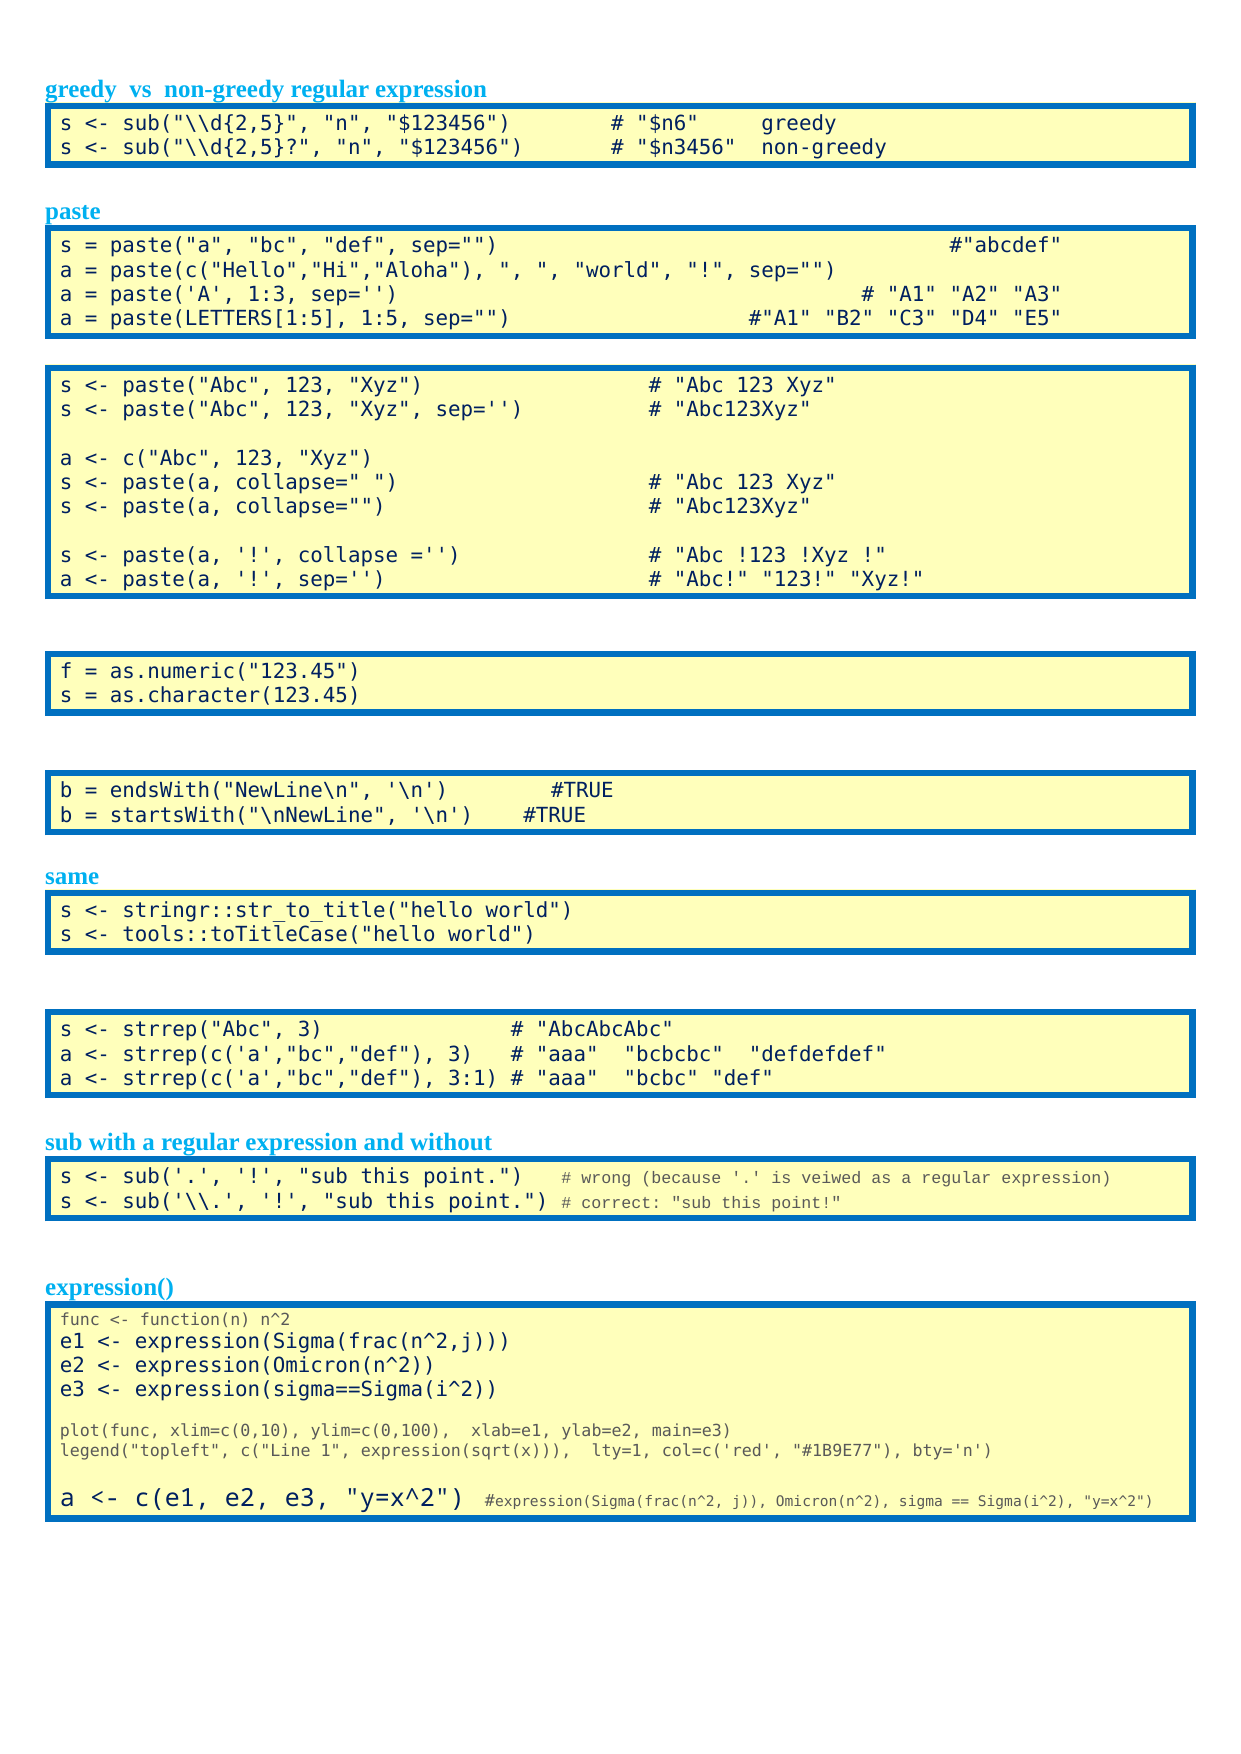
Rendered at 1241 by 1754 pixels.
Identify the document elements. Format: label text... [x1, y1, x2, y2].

title greedy vs non-greedy regular expression [45, 74, 1196, 102]
text a <- strrep(c('a',"bc","def"), 3:1) # "aaa" "bcbc" "def" [51, 1058, 1189, 1092]
text a <- c(e1, e2, e3, "y=x^2") #expression(Sigma(frac(n^2, j)), Omicron(n^2), sigma == Sigma(i^2), "y=x^2") [51, 1471, 1189, 1515]
text s <- paste(a, '!', collapse ='') # "Abc !123 !Xyz !" [51, 534, 1189, 559]
text e2 <- expression(Omicron(n^2)) [51, 1345, 1189, 1369]
title same [45, 861, 1196, 889]
text s = as.character(123.45) [51, 675, 1189, 709]
title expression() [45, 1272, 1196, 1301]
text s <- sub("\\d{2,5}", "n", "$123456") # "$n6" greedy [51, 109, 1189, 127]
text a = paste(c("Hello","Hi","Aloha"), ", ", "world", "!", sep="") [51, 249, 1189, 274]
text legend("topleft", c("Line 1", expression(sqrt(x))), lty=1, col=c('red', "#1B9E77"), bty='n') [51, 1432, 1189, 1452]
text b = endsWith("NewLine\n", '\n') #TRUE [51, 776, 1189, 794]
text s <- paste("Abc", 123, "Xyz") # "Abc 123 Xyz" [51, 371, 1189, 389]
text a = paste('A', 1:3, sep='') # "A1" "A2" "A3" [51, 274, 1189, 298]
text e3 <- expression(sigma==Sigma(i^2)) [51, 1369, 1189, 1393]
text s <- paste(a, collapse="") # "Abc123Xyz" [51, 486, 1189, 510]
text s <- sub('\\.', '!', "sub this point.") # correct: "sub this point!" [51, 1180, 1189, 1215]
text s = paste("a", "bc", "def", sep="") #"abcdef" [51, 231, 1189, 249]
text s <- paste("Abc", 123, "Xyz", sep='') # "Abc123Xyz" [51, 389, 1189, 413]
text e1 <- expression(Sigma(frac(n^2,j))) [51, 1321, 1189, 1345]
text s <- tools::toTitleCase("hello world") [51, 914, 1189, 948]
text a <- strrep(c('a',"bc","def"), 3) # "aaa" "bcbcbc" "defdefdef" [51, 1033, 1189, 1058]
text f = as.numeric("123.45") [51, 657, 1189, 675]
text s <- sub('.', '!', "sub this point.") # wrong (because '.' is veiwed as a regular expression) [51, 1162, 1189, 1180]
text s <- sub("\\d{2,5}?", "n", "$123456") # "$n3456" non-greedy [51, 127, 1189, 161]
text a = paste(LETTERS[1:5], 1:5, sep="") #"A1" "B2" "C3" "D4" "E5" [51, 298, 1189, 333]
text plot(func, xlim=c(0,10), ylim=c(0,100), xlab=e1, ylab=e2, main=e3) [51, 1413, 1189, 1432]
title sub with a regular expression and without [45, 1127, 1196, 1156]
title paste [45, 196, 1196, 225]
text s <- strrep("Abc", 3) # "AbcAbcAbc" [51, 1015, 1189, 1033]
text b = startsWith("\nNewLine", '\n') #TRUE [51, 794, 1189, 829]
text a <- c("Abc", 123, "Xyz") [51, 437, 1189, 462]
text func <- function(n) n^2 [51, 1308, 1189, 1321]
text a <- paste(a, '!', sep='') # "Abc!" "123!" "Xyz!" [51, 559, 1189, 593]
text s <- paste(a, collapse=" ") # "Abc 123 Xyz" [51, 462, 1189, 486]
text s <- stringr::str_to_title("hello world") [51, 896, 1189, 914]
